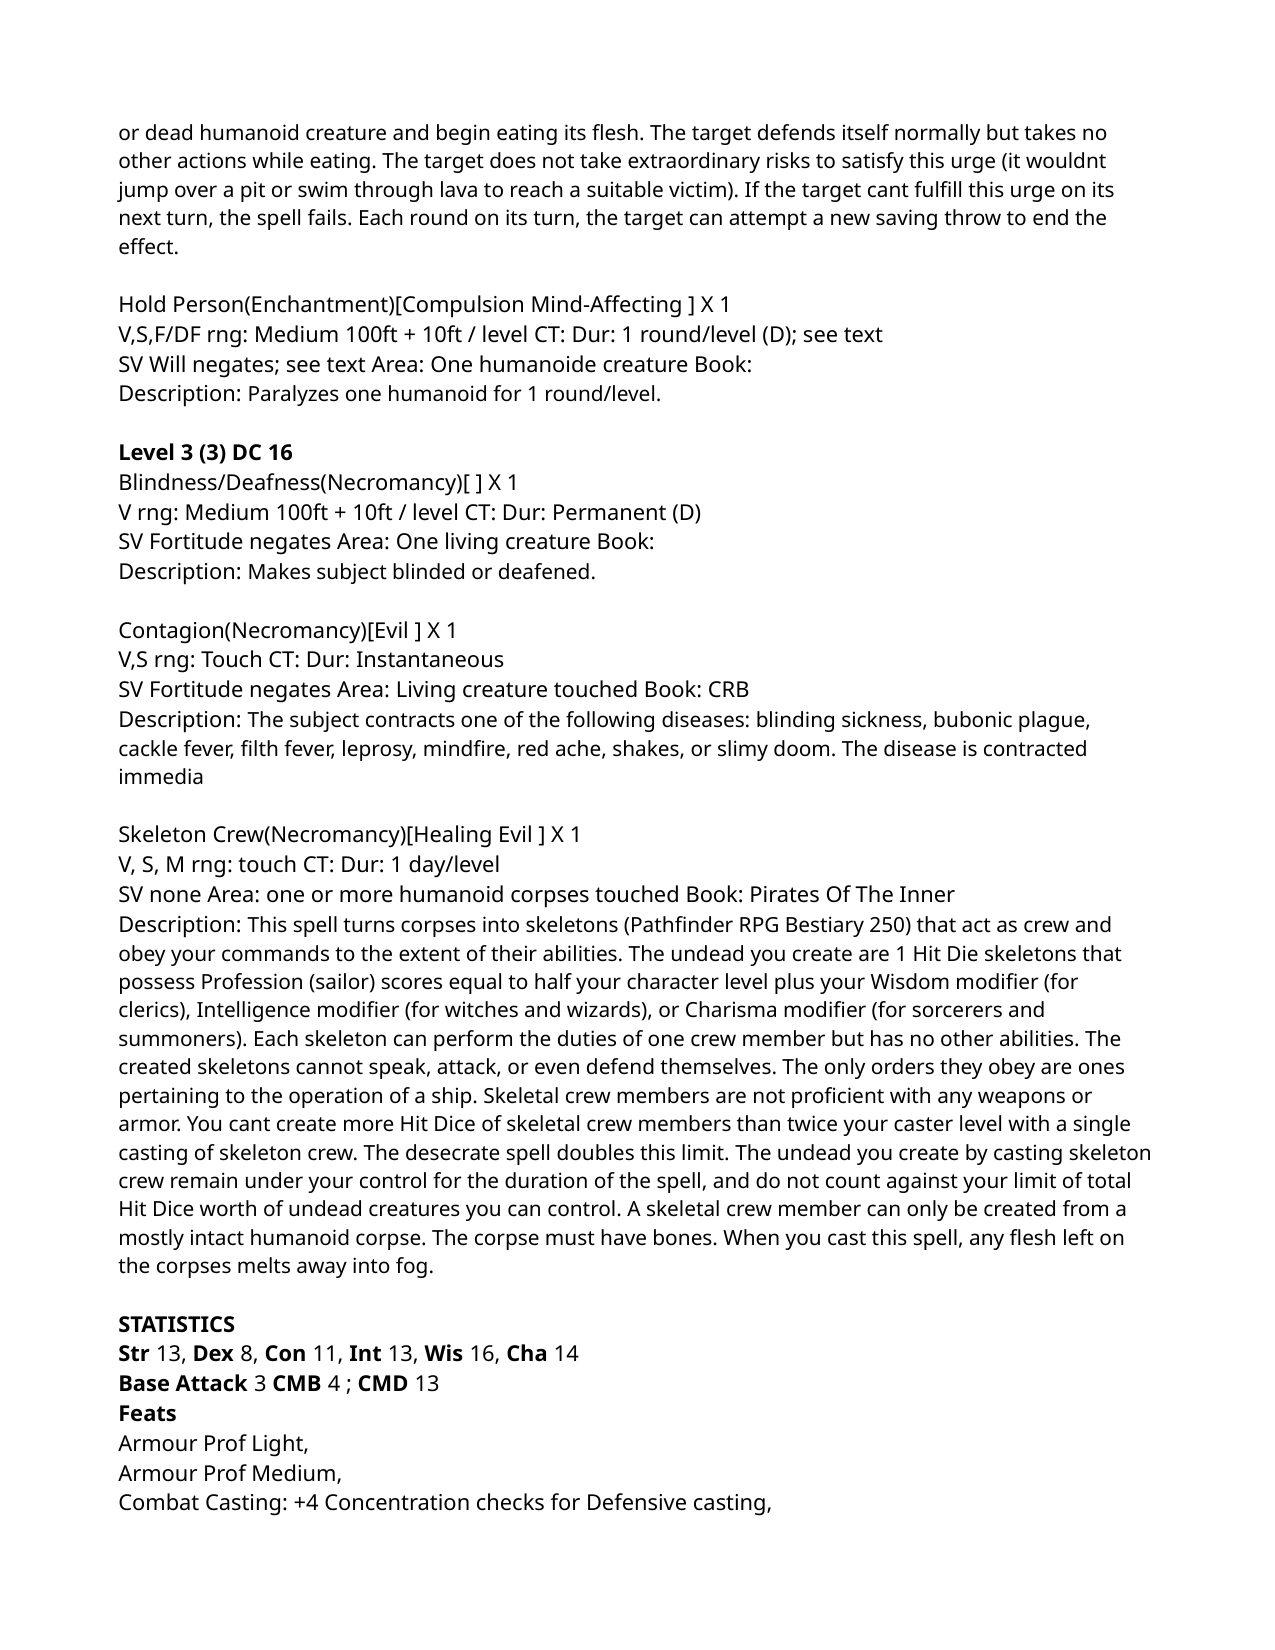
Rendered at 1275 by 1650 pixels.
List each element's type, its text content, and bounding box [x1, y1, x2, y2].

text STATISTICS [118, 1309, 1157, 1338]
text Str 13, Dex 8, Con 11, Int 13, Wis 16, Cha 14 Base Attack 3 CMB 4 ; CMD 13 Feats Armour Prof Light, Armour Prof Medium, Combat Casting: +4 Concentration checks for Defensive casting, [118, 1338, 1157, 1517]
text or dead humanoid creature and begin eating its flesh. The target defends itself normally but takes no other actions while eating. The target does not take extraordinary risks to satisfy this urge (it wouldnt jump over a pit or swim through lava to reach a suitable victim). If the target cant fulfill this urge on its next turn, the spell fails. Each round on its turn, the target can attempt a new saving throw to end the effect. Hold Person(Enchantment)[Compulsion Mind-Affecting ] X 1 V,S,F/DF rng: Medium 100ft + 10ft / level CT: Dur: 1 round/level (D); see text SV Will negates; see text Area: One humanoide creature Book: Description: Paralyzes one humanoid for 1 round/level. Level 3 (3) DC 16 Blindness/Deafness(Necromancy)[ ] X 1 V rng: Medium 100ft + 10ft / level CT: Dur: Permanent (D) SV Fortitude negates Area: One living creature Book: Description: Makes subject blinded or deafened. Contagion(Necromancy)[Evil ] X 1 V,S rng: Touch CT: Dur: Instantaneous SV Fortitude negates Area: Living creature touched Book: CRB Description: The subject contracts one of the following diseases: blinding sickness, bubonic plague, cackle fever, filth fever, leprosy, mindfire, red ache, shakes, or slimy doom. The disease is contracted immedia Skeleton Crew(Necromancy)[Healing Evil ] X 1 V, S, M rng: touch CT: Dur: 1 day/level SV none Area: one or more humanoid corpses touched Book: Pirates Of The Inner Description: This spell turns corpses into skeletons (Pathfinder RPG Bestiary 250) that act as crew and obey your commands to the extent of their abilities. The undead you create are 1 Hit Die skeletons that possess Profession (sailor) scores equal to half your character level plus your Wisdom modifier (for clerics), Intelligence modifier (for witches and wizards), or Charisma modifier (for sorcerers and summoners). Each skeleton can perform the duties of one crew member but has no other abilities. The created skeletons cannot speak, attack, or even defend themselves. The only orders they obey are ones pertaining to the operation of a ship. Skeletal crew members are not proficient with any weapons or armor. You cant create more Hit Dice of skeletal crew members than twice your caster level with a single casting of skeleton crew. The desecrate spell doubles this limit. The undead you create by casting skeleton crew remain under your control for the duration of the spell, and do not count against your limit of total Hit Dice worth of undead creatures you can control. A skeletal crew member can only be created from a mostly intact humanoid corpse. The corpse must have bones. When you cast this spell, any flesh left on the corpses melts away into fog. [118, 118, 1157, 1309]
